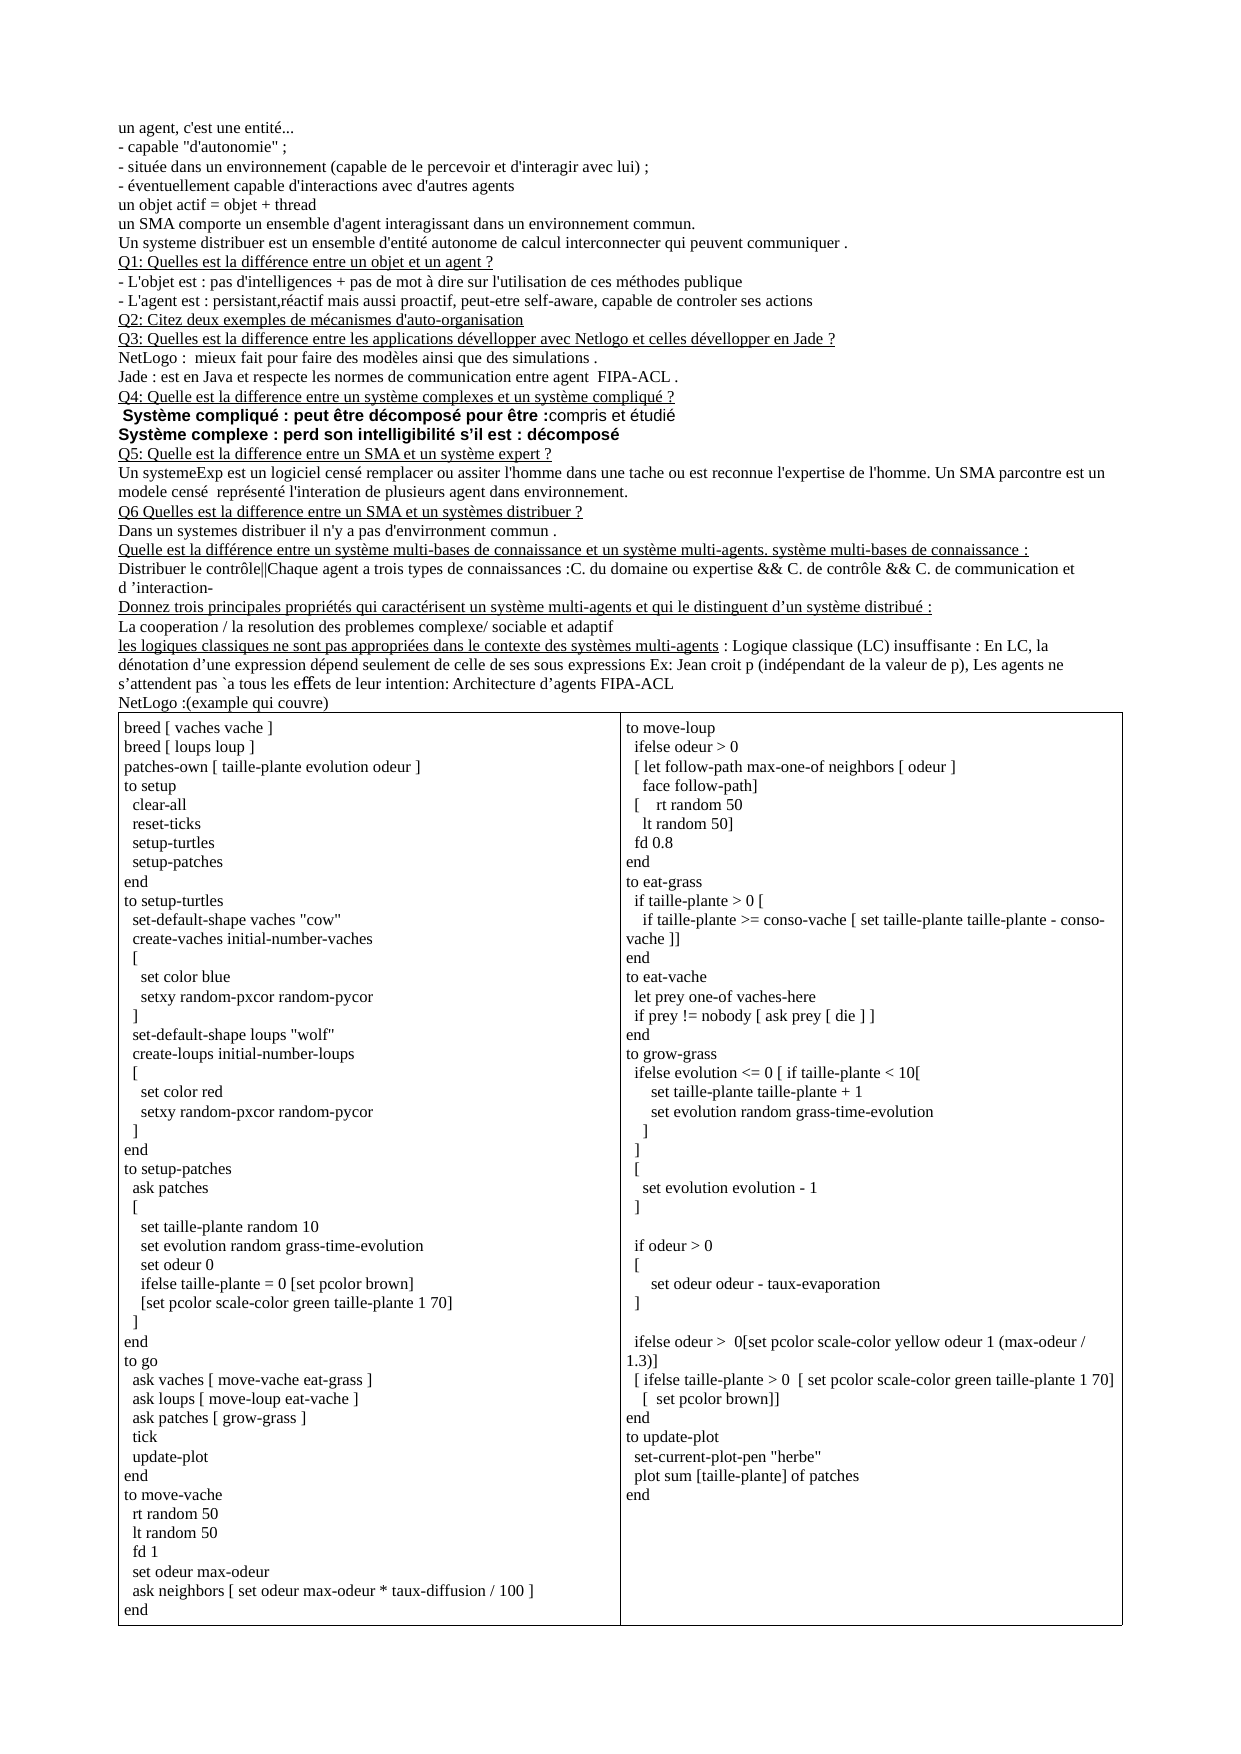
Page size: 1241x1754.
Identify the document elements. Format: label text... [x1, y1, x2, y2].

text La cooperation / la resolution des problemes complexe/ sociable et adaptif [118, 616, 1122, 636]
text Quelle est la différence entre un système multi-bases de connaissance et un système multi-agents. système multi-bases de connaissance : [118, 540, 1122, 559]
text Distribuer le contrôle||Chaque agent a trois types de connaissances :C. du domaine ou expertise && C. de contrôle && C. de communication et d ’interaction- [118, 559, 1122, 597]
text Un systeme distribuer est un ensemble d'entité autonome de calcul interconnecter qui peuvent communiquer . [118, 233, 1122, 252]
text Q5: Quelle est la difference entre un SMA et un système expert ? [118, 444, 1122, 463]
text Jade : est en Java et respecte les normes de communication entre agent FIPA-ACL . [118, 367, 1122, 386]
text NetLogo : mieux fait pour faire des modèles ainsi que des simulations . [118, 348, 1122, 367]
text Q1: Quelles est la différence entre un objet et un agent ? [118, 252, 1122, 271]
text Dans un systemes distribuer il n'y a pas d'envirronment commun . [118, 521, 1122, 540]
table_header to move-loup ifelse odeur > 0 [ let follow-path max-one-of neighbors [ odeur ] face follow-path] [ rt random 50 lt random 50] fd 0.8 end to eat-grass if taille-plante > 0 [ if taille-plante >= conso-vache [ set taille-plante taille-plante - conso-vache ]] end to eat-vache let prey one-of vaches-here if prey != nobody [ ask prey [ die ] ] end to grow-grass ifelse evolution <= 0 [ if taille-plante < 10[ set taille-plante taille-plante + 1 set evolution random grass-time-evolution ] ] [ set evolution evolution - 1 ] if odeur > 0 [ set odeur odeur - taux-evaporation ] ifelse odeur > 0[set pcolor scale-color yellow odeur 1 (max-odeur / 1.3)] [ ifelse taille-plante > 0 [ set pcolor scale-color green taille-plante 1 70] [ set pcolor brown]] end to update-plot set-current-plot-pen "herbe" plot sum [taille-plante] of patches end [621, 713, 1122, 1625]
text un objet actif = objet + thread [118, 195, 1122, 214]
table_header breed [ vaches vache ] breed [ loups loup ] patches-own [ taille-plante evolution odeur ] to setup clear-all reset-ticks setup-turtles setup-patches end to setup-turtles set-default-shape vaches "cow" create-vaches initial-number-vaches [ set color blue setxy random-pxcor random-pycor ] set-default-shape loups "wolf" create-loups initial-number-loups [ set color red setxy random-pxcor random-pycor ] end to setup-patches ask patches [ set taille-plante random 10 set evolution random grass-time-evolution set odeur 0 ifelse taille-plante = 0 [set pcolor brown] [set pcolor scale-color green taille-plante 1 70] ] end to go ask vaches [ move-vache eat-grass ] ask loups [ move-loup eat-vache ] ask patches [ grow-grass ] tick update-plot end to move-vache rt random 50 lt random 50 fd 1 set odeur max-odeur ask neighbors [ set odeur max-odeur * taux-diffusion / 100 ] end [119, 713, 620, 1625]
text Q2: Citez deux exemples de mécanismes d'auto-organisation [118, 310, 1122, 329]
text Donnez trois principales propriétés qui caractérisent un système multi-agents et qui le distinguent d’un système distribué : [118, 597, 1122, 616]
text Système compliqué : peut être décomposé pour être :compris et étudié [118, 406, 1122, 425]
text Q3: Quelles est la difference entre les applications dévellopper avec Netlogo et celles dévellopper en Jade ? [118, 329, 1122, 348]
text les logiques classiques ne sont pas appropriées dans le contexte des systèmes multi-agents : Logique classique (LC) insuffisante : En LC, la dénotation d’une expression dépend seulement de celle de ses sous expressions Ex: Jean croit p (indépendant de la valeur de p), Les agents ne s’attendent pas `a tous les eﬀets de leur intention: Architecture d’agents FIPA-ACL [118, 636, 1122, 693]
text Système complexe : perd son intelligibilité s’il est : décomposé [118, 425, 1122, 444]
text Q4: Quelle est la difference entre un système complexes et un système compliqué ? [118, 386, 1122, 406]
text un agent, c'est une entité... - capable "d'autonomie" ; - située dans un environnement (capable de le percevoir et d'interagir avec lui) ; - éventuellement capable d'interactions avec d'autres agents [118, 118, 1122, 195]
text un SMA comporte un ensemble d'agent interagissant dans un environnement commun. [118, 214, 1122, 233]
text NetLogo :(example qui couvre) [118, 693, 1122, 712]
text - L'objet est : pas d'intelligences + pas de mot à dire sur l'utilisation de ces méthodes publique - L'agent est : persistant,réactif mais aussi proactif, peut-etre self-aware, capable de controler ses actions [118, 271, 1122, 310]
text Q6 Quelles est la difference entre un SMA et un systèmes distribuer ? [118, 501, 1122, 521]
text Un systemeExp est un logiciel censé remplacer ou assiter l'homme dans une tache ou est reconnue l'expertise de l'homme. Un SMA parcontre est un modele censé représenté l'interation de plusieurs agent dans environnement. [118, 463, 1122, 501]
